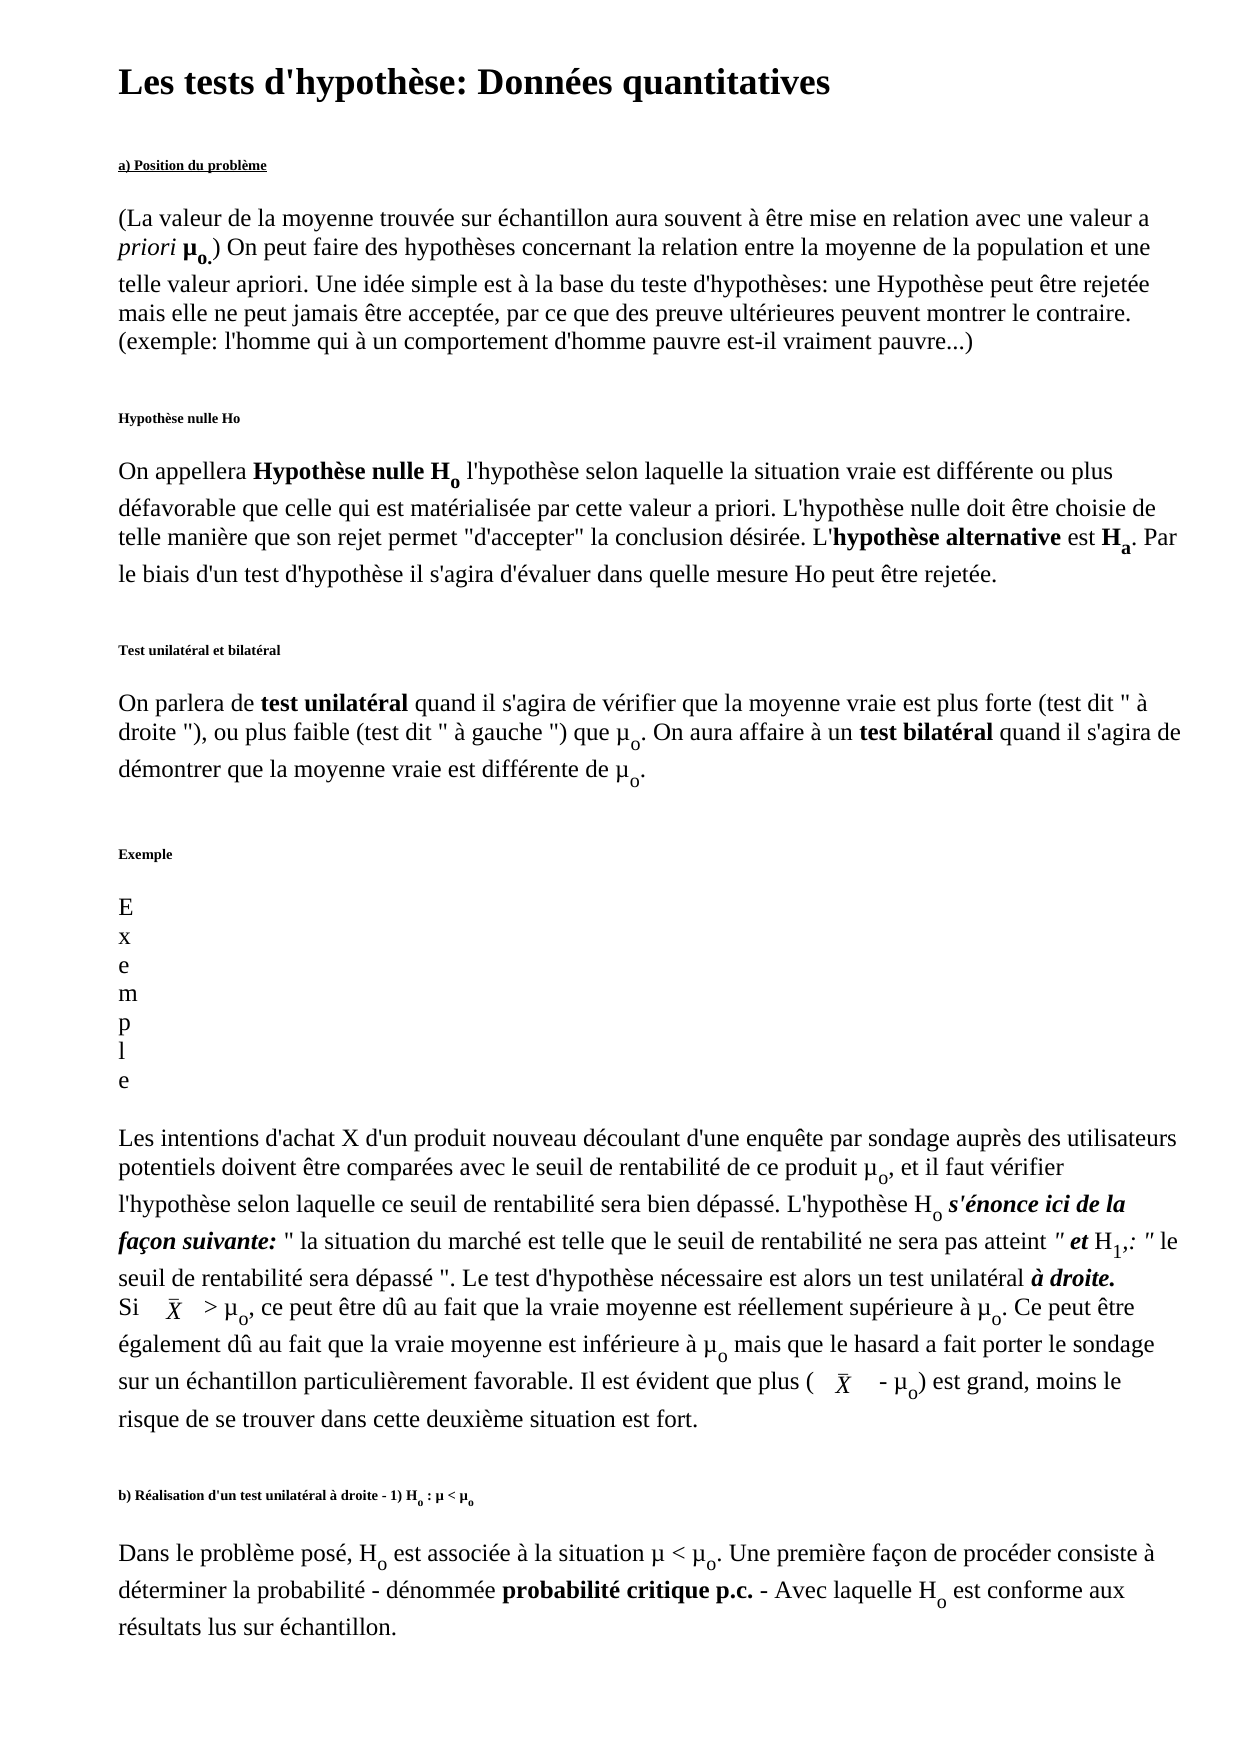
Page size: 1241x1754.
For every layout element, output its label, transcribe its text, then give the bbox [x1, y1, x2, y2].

subtitle a) Position du problème [118, 157, 1181, 173]
text Les intentions d'achat X d'un produit nouveau découlant d'une enquête par sondage auprès des utilisateurs potentiels doivent être comparées avec le seuil de rentabilité de ce produit µo, et il faut vérifier l'hypothèse selon laquelle ce seuil de rentabilité sera bien dépassé. L'hypothèse Ho s'énonce ici de la façon suivante: " la situation du marché est telle que le seuil de rentabilité ne sera pas atteint " et H1,: " le seuil de rentabilité sera dépassé ". Le test d'hypothèse nécessaire est alors un test unilatéral à droite. Si > µo, ce peut être dû au fait que la vraie moyenne est réellement supérieure à µo. Ce peut être également dû au fait que la vraie moyenne est inférieure à µo mais que le hasard a fait porter le sondage sur un échantillon particulièrement favorable. Il est évident que plus ( - µo) est grand, moins le risque de se trouver dans cette deuxième situation est fort. [118, 1123, 1181, 1432]
subtitle Test unilatéral et bilatéral [118, 642, 1181, 659]
text On appellera Hypothèse nulle Ho l'hypothèse selon laquelle la situation vraie est différente ou plus défavorable que celle qui est matérialisée par cette valeur a priori. L'hypothèse nulle doit être choisie de telle manière que son rejet permet "d'accepter" la conclusion désirée. L'hypothèse alternative est Ha. Par le biais d'un test d'hypothèse il s'agira d'évaluer dans quelle mesure Ho peut être rejetée. [118, 456, 1181, 588]
subtitle Exemple [118, 846, 1181, 863]
subtitle Les tests d'hypothèse: Données quantitatives [118, 59, 1181, 102]
text E x e m p l e [118, 892, 1181, 1093]
text (La valeur de la moyenne trouvée sur échantillon aura souvent à être mise en relation avec une valeur a priori µo.) On peut faire des hypothèses concernant la relation entre la moyenne de la population et une telle valeur apriori. Une idée simple est à la base du teste d'hypothèses: une Hypothèse peut être rejetée mais elle ne peut jamais être acceptée, par ce que des preuve ultérieures peuvent montrer le contraire. (exemple: l'homme qui à un comportement d'homme pauvre est-il vraiment pauvre...) [118, 203, 1181, 355]
text On parlera de test unilatéral quand il s'agira de vérifier que la moyenne vraie est plus forte (test dit " à droite "), ou plus faible (test dit " à gauche ") que µo. On aura affaire à un test bilatéral quand il s'agira de démontrer que la moyenne vraie est différente de µo. [118, 688, 1181, 792]
subtitle Hypothèse nulle Ho [118, 409, 1181, 426]
text Dans le problème posé, Ho est associée à la situation µ < µo. Une première façon de procéder consiste à déterminer la probabilité - dénommée probabilité critique p.c. - Avec laquelle Ho est conforme aux résultats lus sur échantillon. [118, 1538, 1181, 1641]
subtitle b) Réalisation d'un test unilatéral à droite - 1) Ho : µ < µo [118, 1487, 1181, 1508]
